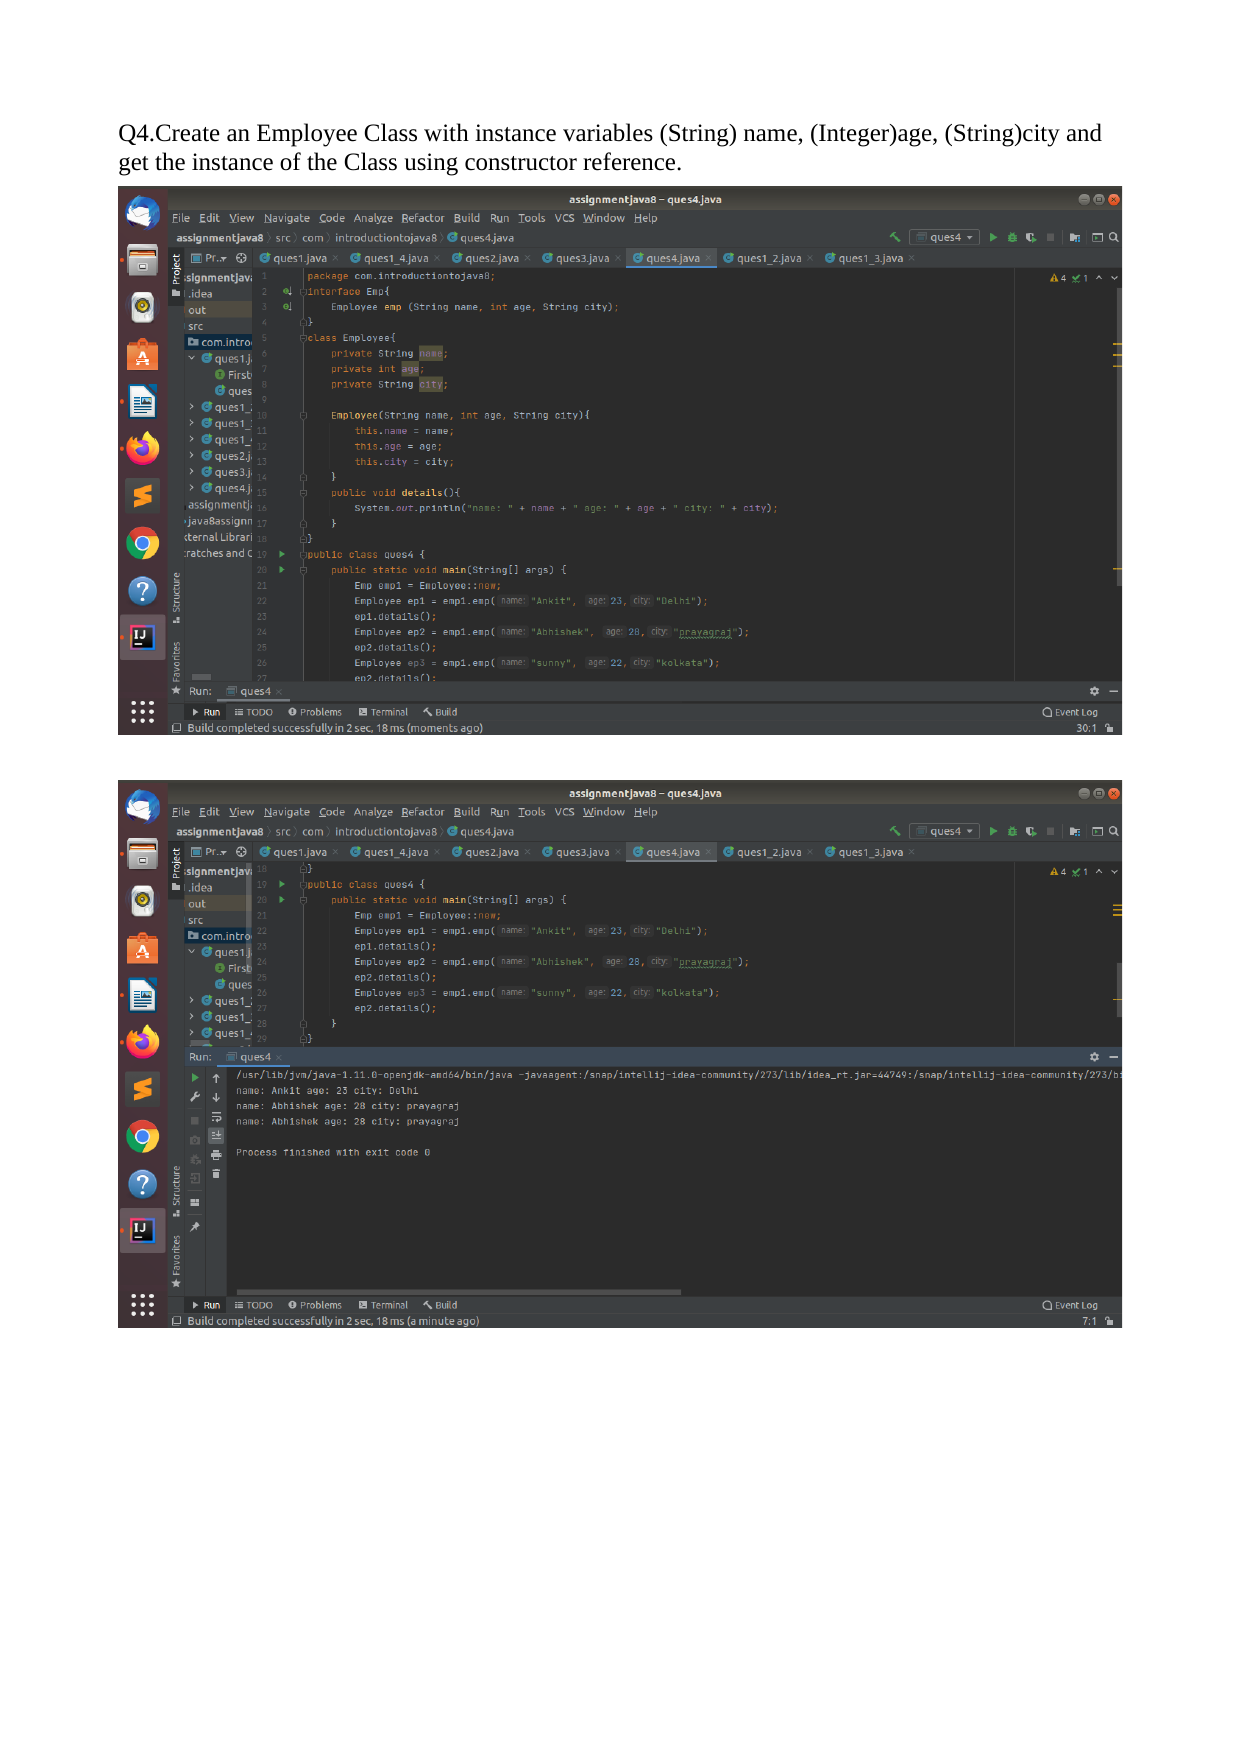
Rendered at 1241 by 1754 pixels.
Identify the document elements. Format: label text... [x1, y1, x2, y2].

picture [118, 780, 1123, 1328]
picture [118, 186, 1123, 735]
text Q4.Create an Employee Class with instance variables (String) name, (Integer)age, (String)city and get the instance of the Class using constructor reference. [118, 118, 1122, 176]
